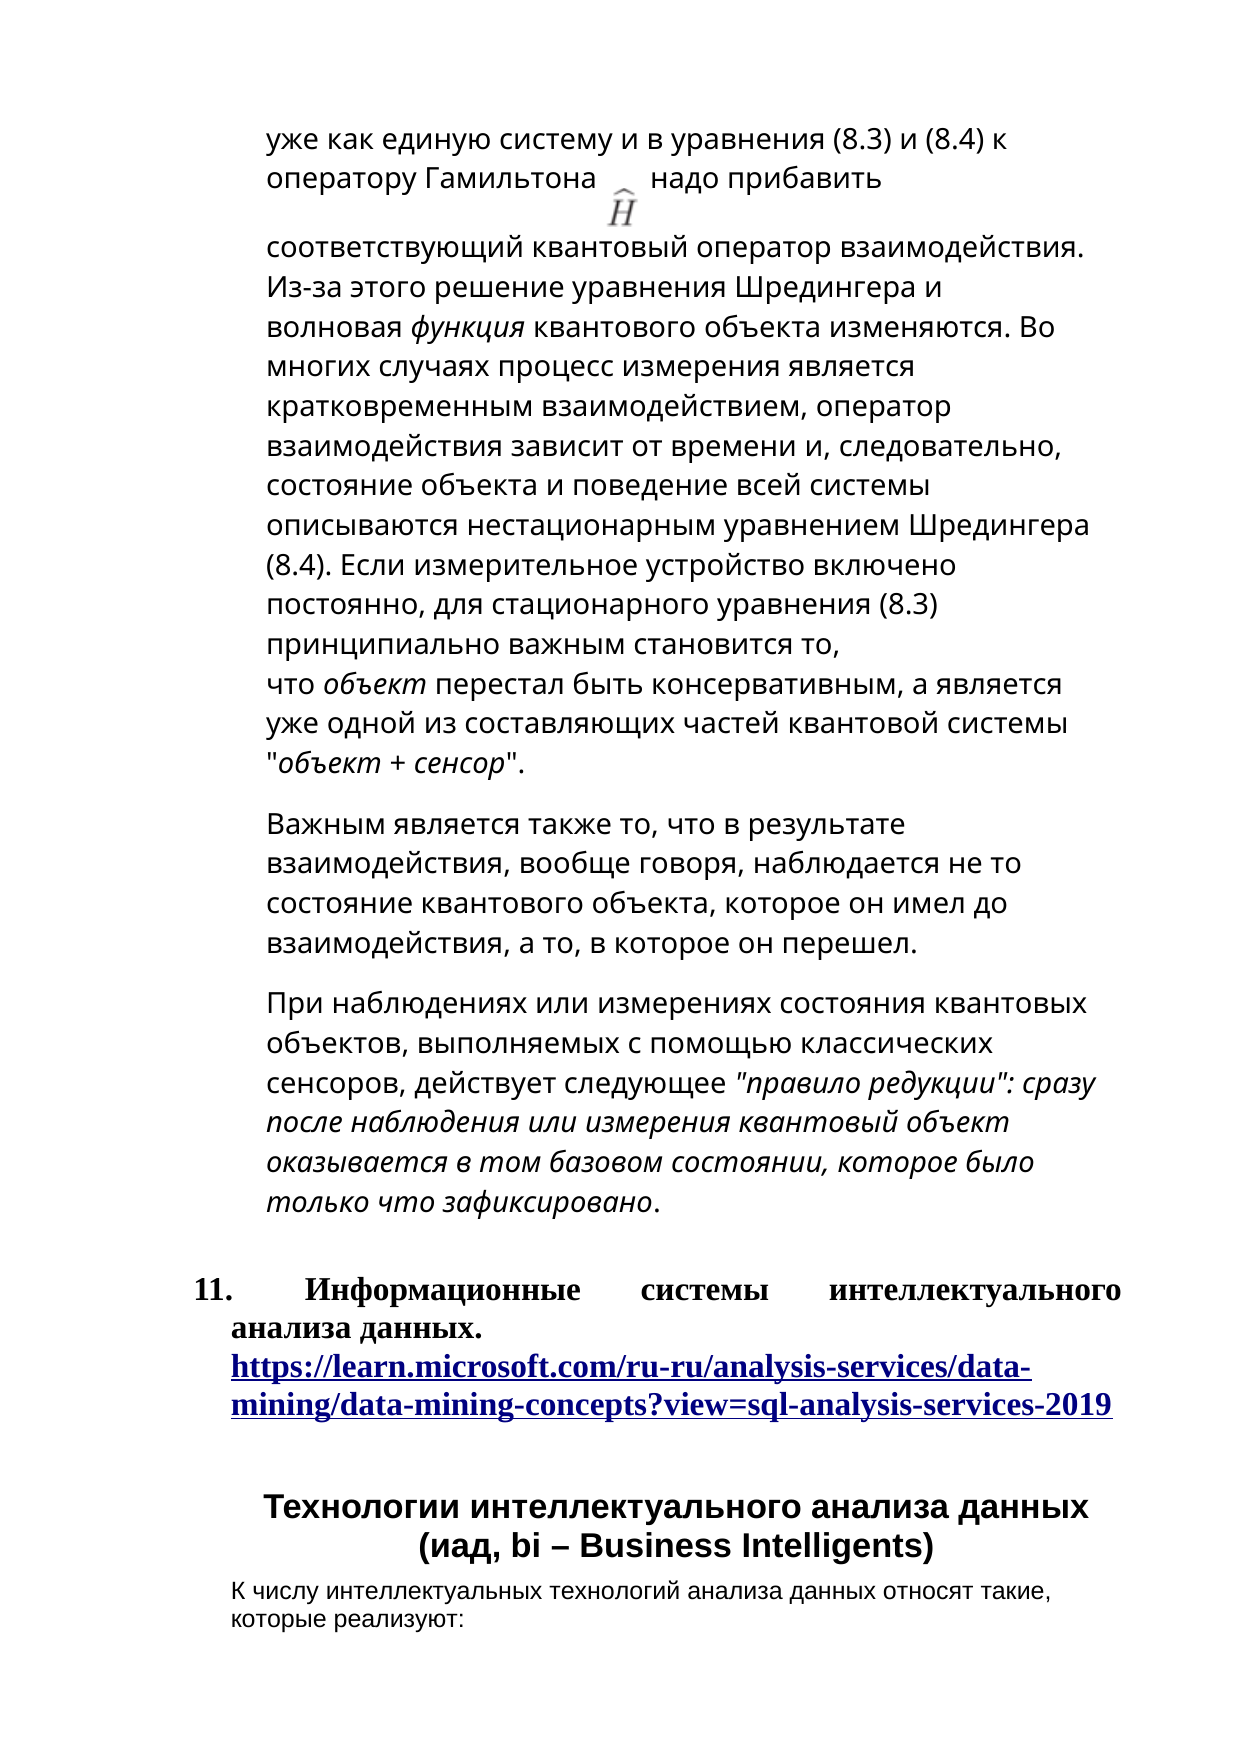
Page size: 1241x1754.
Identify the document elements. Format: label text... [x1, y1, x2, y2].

text При наблюдениях или измерениях состояния квантовых объектов, выполняемых с помощью классических сенсоров, действует следующее "правило редукции": сразу после наблюдения или измерения квантовый объект оказывается в том базовом состоянии, которое было только что зафиксировано. [266, 982, 1122, 1221]
list Информационные системы интеллектуального анализа данных. [193, 1269, 1122, 1346]
text уже как единую систему и в уравнения (8.3) и (8.4) к оператору Гамильтона надо прибавить соответствующий квантовый оператор взаимодействия. Из-за этого решение уравнения Шредингера и волновая функция квантового объекта изменяются. Во многих случаях процесс измерения является кратковременным взаимодействием, оператор взаимодействия зависит от времени и, следовательно, состояние объекта и поведение всей системы описываются нестационарным уравнением Шредингера (8.4). Если измерительное устройство включено постоянно, для стационарного уравнения (8.3) принципиально важным становится то, что объект перестал быть консервативным, а является уже одной из составляющих частей квантовой системы "объект + сенсор". [266, 118, 1122, 782]
text Важным является также то, что в результате взаимодействия, вообще говоря, наблюдается не то состояние квантового объекта, которое он имел до взаимодействия, а то, в которое он перешел. [266, 803, 1122, 962]
text https://learn.microsoft.com/ru-ru/analysis-services/data-mining/data-mining-concepts?view=sql-analysis-services-2019 [231, 1346, 1122, 1423]
subtitle Технологии интеллектуального анализа данных (иад, bi – Business Intelligents) [231, 1486, 1122, 1565]
text К числу интеллектуальных технологий анализа данных относят такие, которые реализуют: [231, 1576, 1122, 1633]
